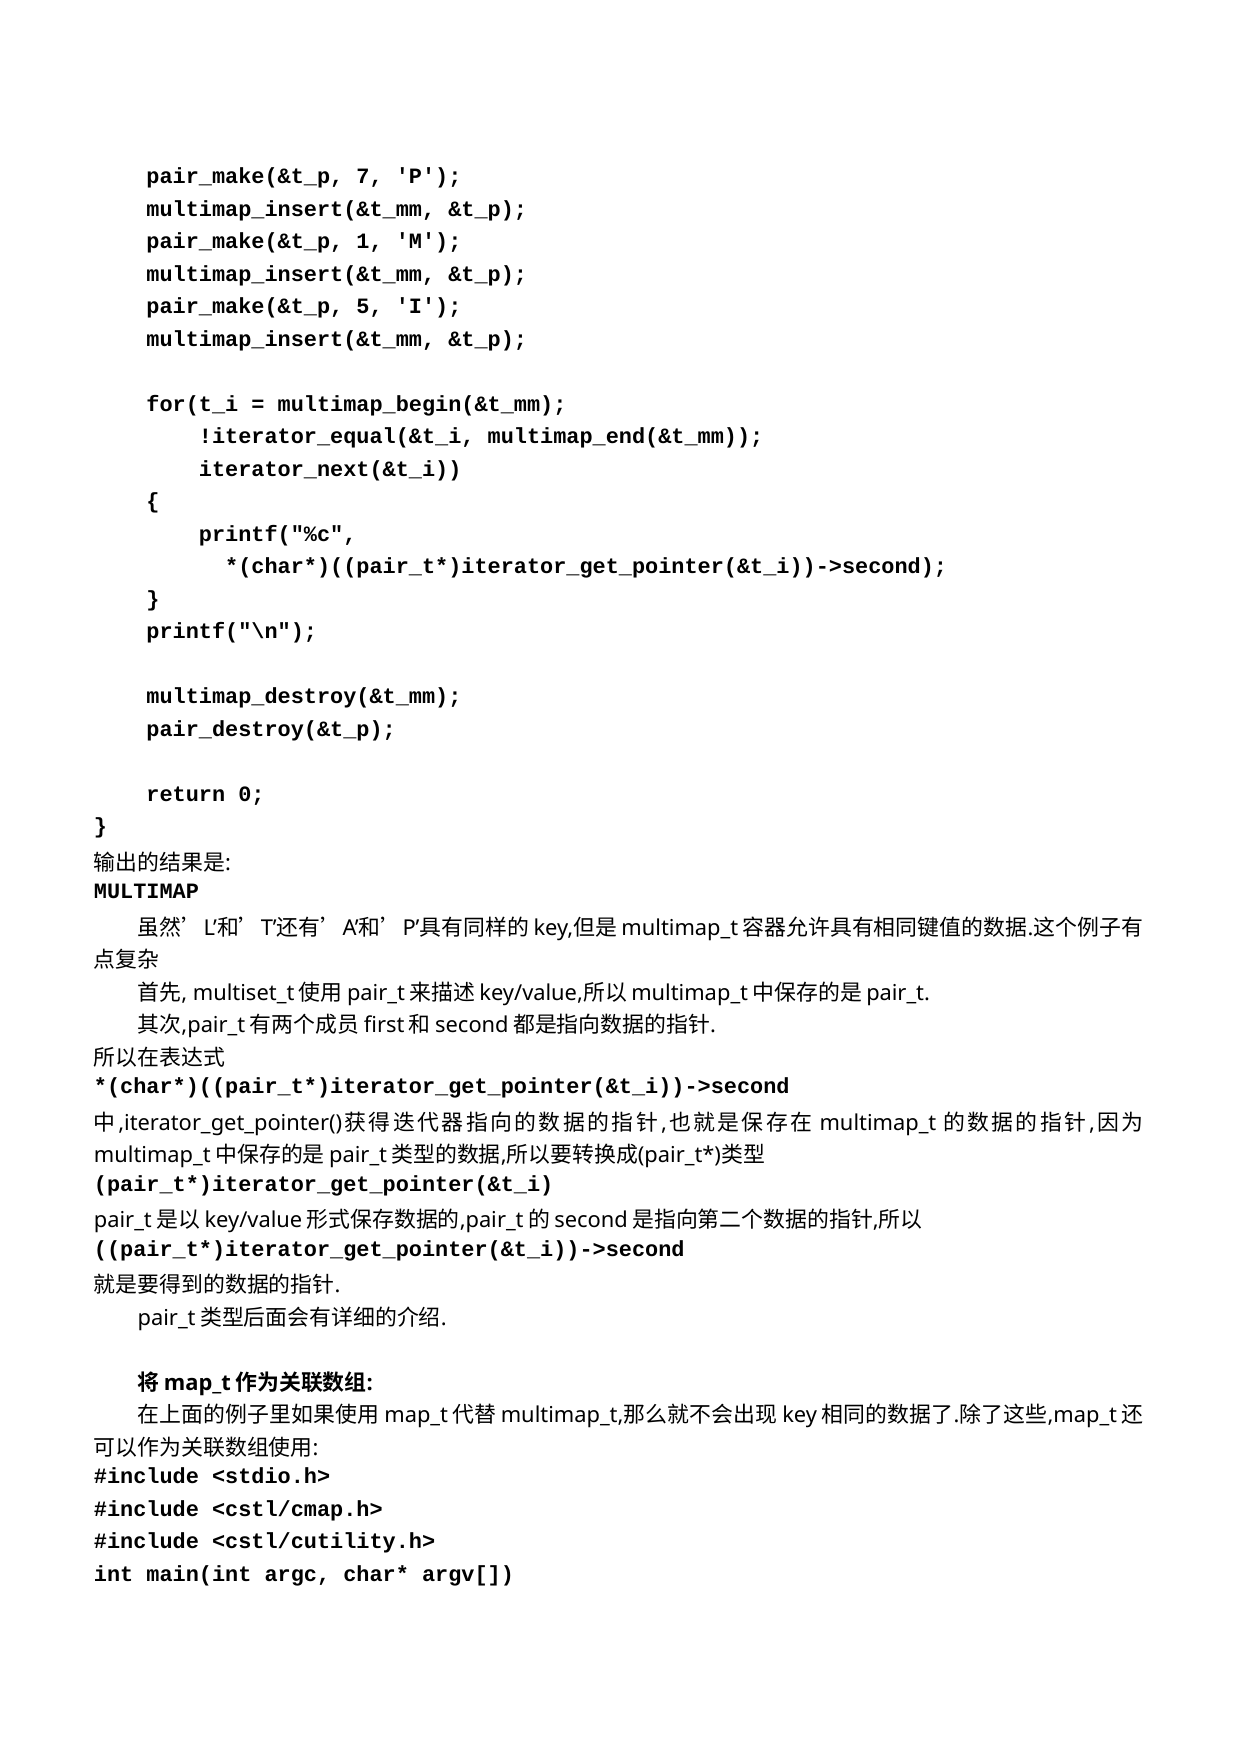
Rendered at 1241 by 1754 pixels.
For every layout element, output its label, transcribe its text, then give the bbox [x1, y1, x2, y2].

text ((pair_t*)iterator_get_pointer(&t_i))->second [94, 1234, 1144, 1267]
text #include <cstl/cmap.h> [94, 1494, 1144, 1527]
text printf("\n"); [94, 617, 1144, 649]
text 将map_t作为关联数组: [94, 1364, 1144, 1397]
text *(char*)((pair_t*)iterator_get_pointer(&t_i))->second [94, 1072, 1144, 1104]
text 首先, multiset_t使用pair_t来描述key/value,所以multimap_t中保存的是pair_t. [94, 974, 1144, 1007]
text } [94, 584, 1144, 617]
text return 0; [94, 779, 1144, 812]
text MULTIMAP [94, 877, 1144, 909]
text *(char*)((pair_t*)iterator_get_pointer(&t_i))->second); [94, 552, 1144, 584]
text pair_t类型后面会有详细的介绍. [94, 1299, 1144, 1332]
text for(t_i = multimap_begin(&t_mm); [94, 389, 1144, 422]
text 所以在表达式 [94, 1039, 1144, 1072]
text pair_make(&t_p, 1, 'M'); [94, 227, 1144, 259]
text { [94, 487, 1144, 519]
text (pair_t*)iterator_get_pointer(&t_i) [94, 1169, 1144, 1202]
text 在上面的例子里如果使用map_t代替multimap_t,那么就不会出现key相同的数据了.除了这些,map_t还可以作为关联数组使用: [94, 1397, 1144, 1462]
text !iterator_equal(&t_i, multimap_end(&t_mm)); [94, 422, 1144, 454]
text multimap_insert(&t_mm, &t_p); [94, 259, 1144, 292]
text pair_t是以key/value形式保存数据的,pair_t的second是指向第二个数据的指针,所以 [94, 1202, 1144, 1234]
text multimap_insert(&t_mm, &t_p); [94, 324, 1144, 357]
text multimap_destroy(&t_mm); [94, 682, 1144, 714]
text iterator_next(&t_i)) [94, 454, 1144, 487]
text pair_destroy(&t_p); [94, 714, 1144, 747]
text 输出的结果是: [94, 844, 1144, 877]
text } [94, 812, 1144, 844]
text 虽然’L’和’T’还有’A’和’P’具有同样的key,但是multimap_t容器允许具有相同键值的数据.这个例子有点复杂 [94, 909, 1144, 974]
text 其次,pair_t有两个成员 first和second都是指向数据的指针. [94, 1007, 1144, 1039]
text #include <cstl/cutility.h> [94, 1527, 1144, 1559]
text 中,iterator_get_pointer()获得迭代器指向的数据的指针,也就是保存在multimap_t的数据的指针,因为multimap_t中保存的是pair_t类型的数据,所以要转换成(pair_t*)类型 [94, 1104, 1144, 1169]
text multimap_insert(&t_mm, &t_p); [94, 194, 1144, 227]
text 就是要得到的数据的指针. [94, 1267, 1144, 1299]
text #include <stdio.h> [94, 1462, 1144, 1494]
text pair_make(&t_p, 7, 'P'); [94, 162, 1144, 194]
text pair_make(&t_p, 5, 'I'); [94, 292, 1144, 324]
text printf("%c", [94, 519, 1144, 552]
text int main(int argc, char* argv[]) [94, 1559, 1144, 1592]
